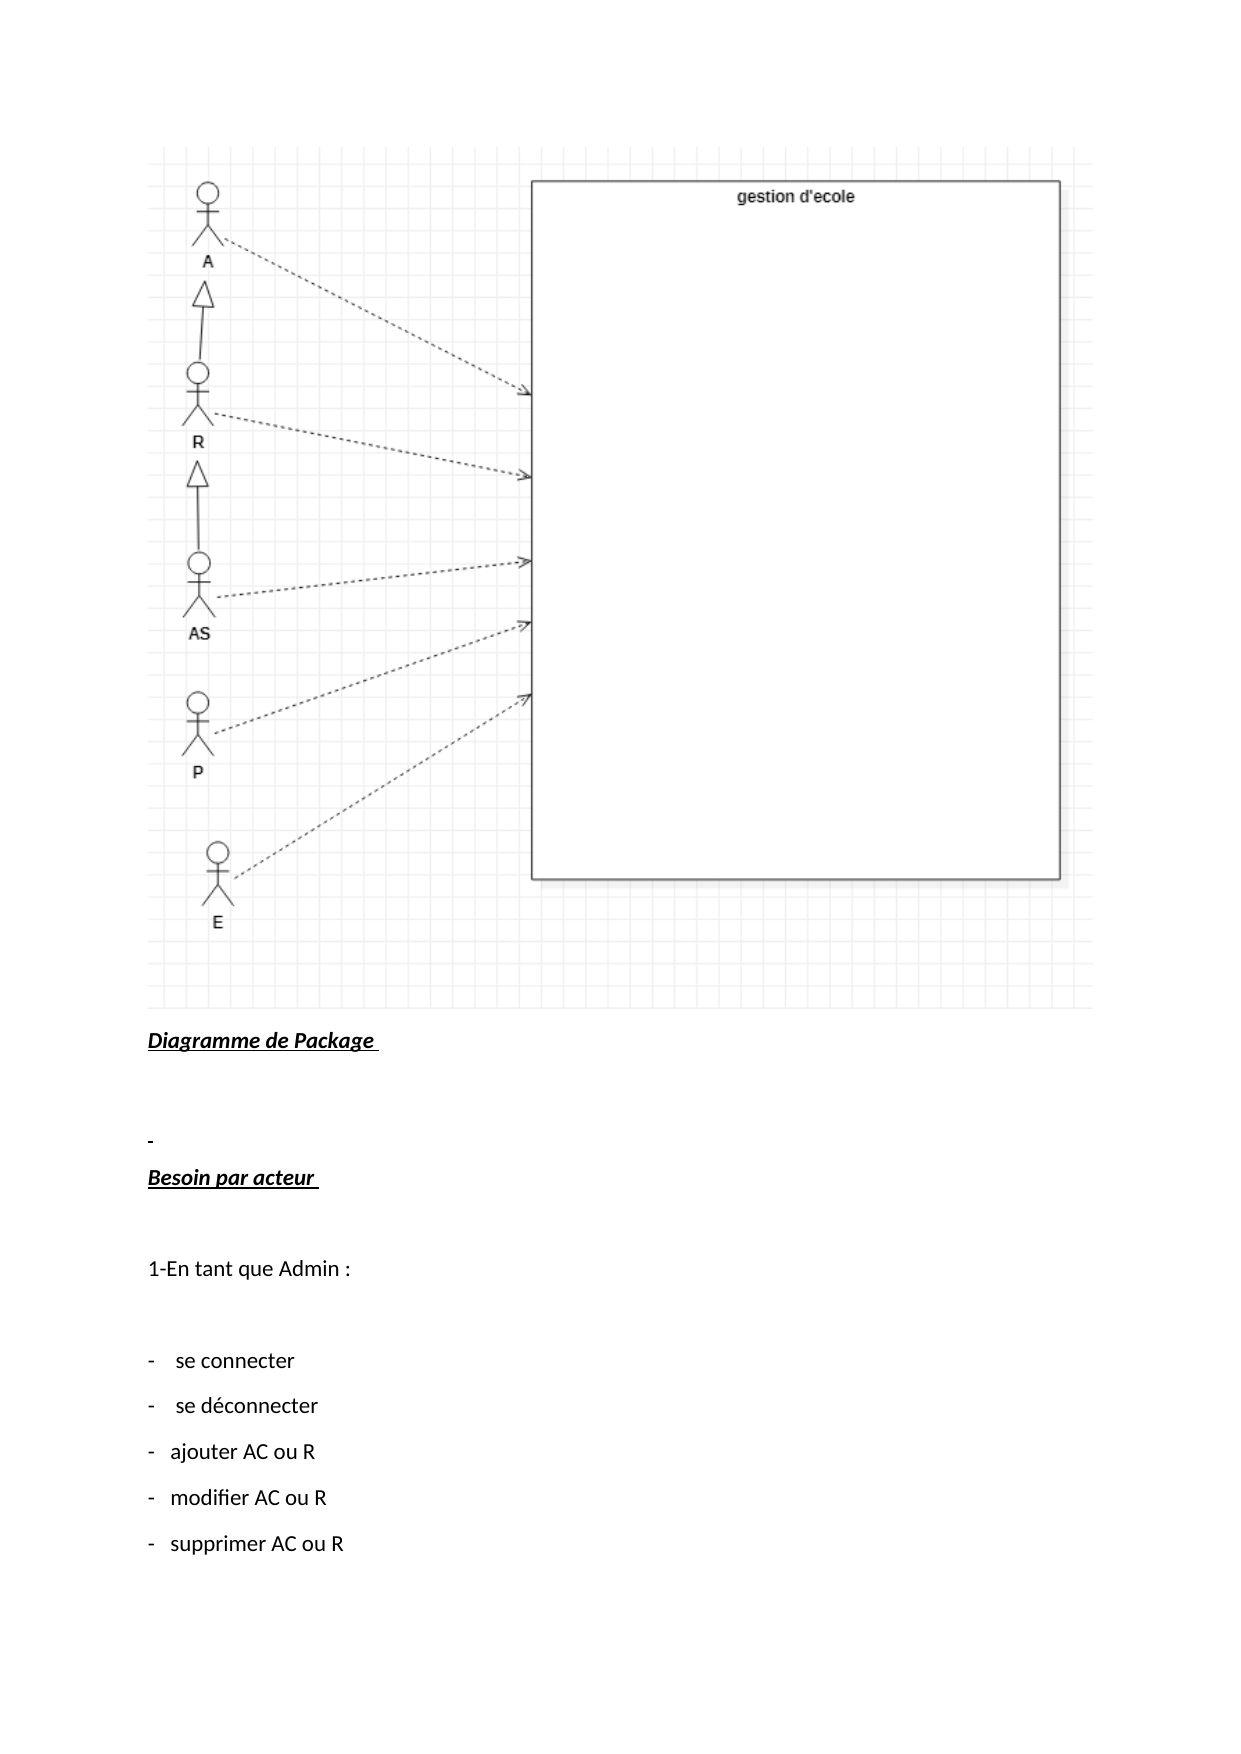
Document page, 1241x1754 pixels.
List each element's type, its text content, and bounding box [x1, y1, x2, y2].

text - modifier AC ou R [148, 1483, 1093, 1511]
text - se connecter [148, 1346, 1093, 1374]
text Diagramme de Package [148, 1026, 1093, 1054]
text - supprimer AC ou R [148, 1529, 1093, 1557]
text 1-En tant que Admin : [148, 1254, 1093, 1282]
text - se déconnecter [148, 1392, 1093, 1420]
text Besoin par acteur [148, 1163, 1093, 1191]
text - ajouter AC ou R [148, 1437, 1093, 1465]
